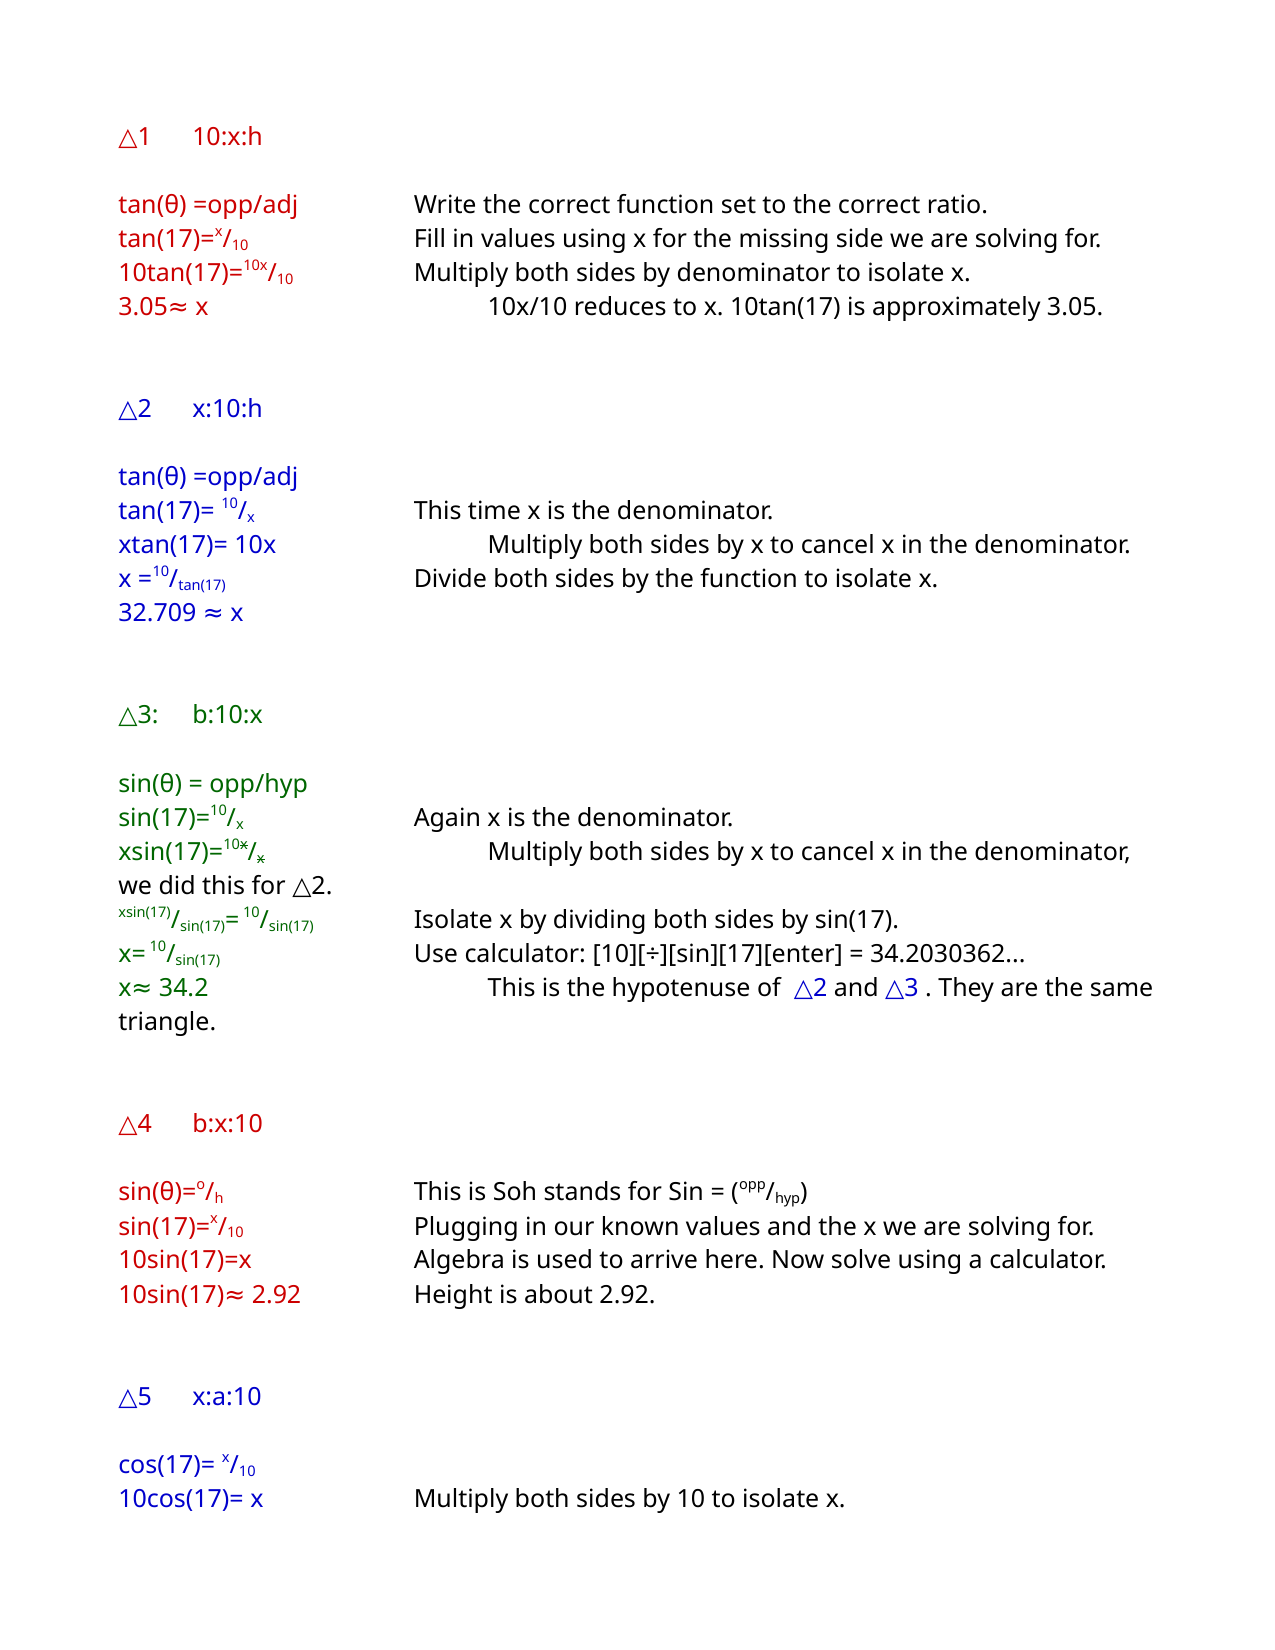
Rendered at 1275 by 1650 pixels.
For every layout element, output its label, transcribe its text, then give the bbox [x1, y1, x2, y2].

text tan(θ) =opp/adj [118, 459, 1157, 493]
text tan(17)= 10/x This time x is the denominator. [118, 493, 1157, 527]
text 10cos(17)= x Multiply both sides by 10 to isolate x. [118, 1481, 1157, 1515]
text 10sin(17)≈ 2.92 Height is about 2.92. [118, 1276, 1157, 1310]
text x= 10/sin(17) Use calculator: [10][÷][sin][17][enter] = 34.2030362... [118, 936, 1157, 970]
text tan(θ) =opp/adj Write the correct function set to the correct ratio. [118, 186, 1157, 220]
text x =10/tan(17) Divide both sides by the function to isolate x. [118, 561, 1157, 595]
text 10tan(17)=10x/10 Multiply both sides by denominator to isolate x. [118, 254, 1157, 288]
text sin(17)=10/x Again x is the denominator. [118, 799, 1157, 833]
text xsin(17)=10x/x Multiply both sides by x to cancel x in the denominator, we did this for △2. [118, 833, 1157, 902]
text cos(17)= x/10 [118, 1447, 1157, 1481]
text xtan(17)= 10x Multiply both sides by x to cancel x in the denominator. [118, 527, 1157, 561]
text △2 x:10:h [118, 391, 1157, 425]
text xsin(17)/sin(17)= 10/sin(17) Isolate x by dividing both sides by sin(17). [118, 902, 1157, 936]
text △5 x:a:10 [118, 1378, 1157, 1412]
text 3.05≈ x 10x/10 reduces to x. 10tan(17) is approximately 3.05. [118, 288, 1157, 322]
text sin(θ) = opp/hyp [118, 765, 1157, 799]
text △1 10:x:h [118, 118, 1157, 152]
text sin(θ)=o/h This is Soh stands for Sin = (opp/hyp) [118, 1174, 1157, 1208]
text tan(17)=x/10 Fill in values using x for the missing side we are solving for. [118, 220, 1157, 254]
text △3: b:10:x [118, 697, 1157, 731]
text 10sin(17)=x Algebra is used to arrive here. Now solve using a calculator. [118, 1242, 1157, 1276]
text △4 b:x:10 [118, 1106, 1157, 1140]
text 32.709 ≈ x [118, 595, 1157, 629]
text x≈ 34.2 This is the hypotenuse of △2 and △3 . They are the same triangle. [118, 970, 1157, 1038]
text sin(17)=x/10 Plugging in our known values and the x we are solving for. [118, 1208, 1157, 1242]
